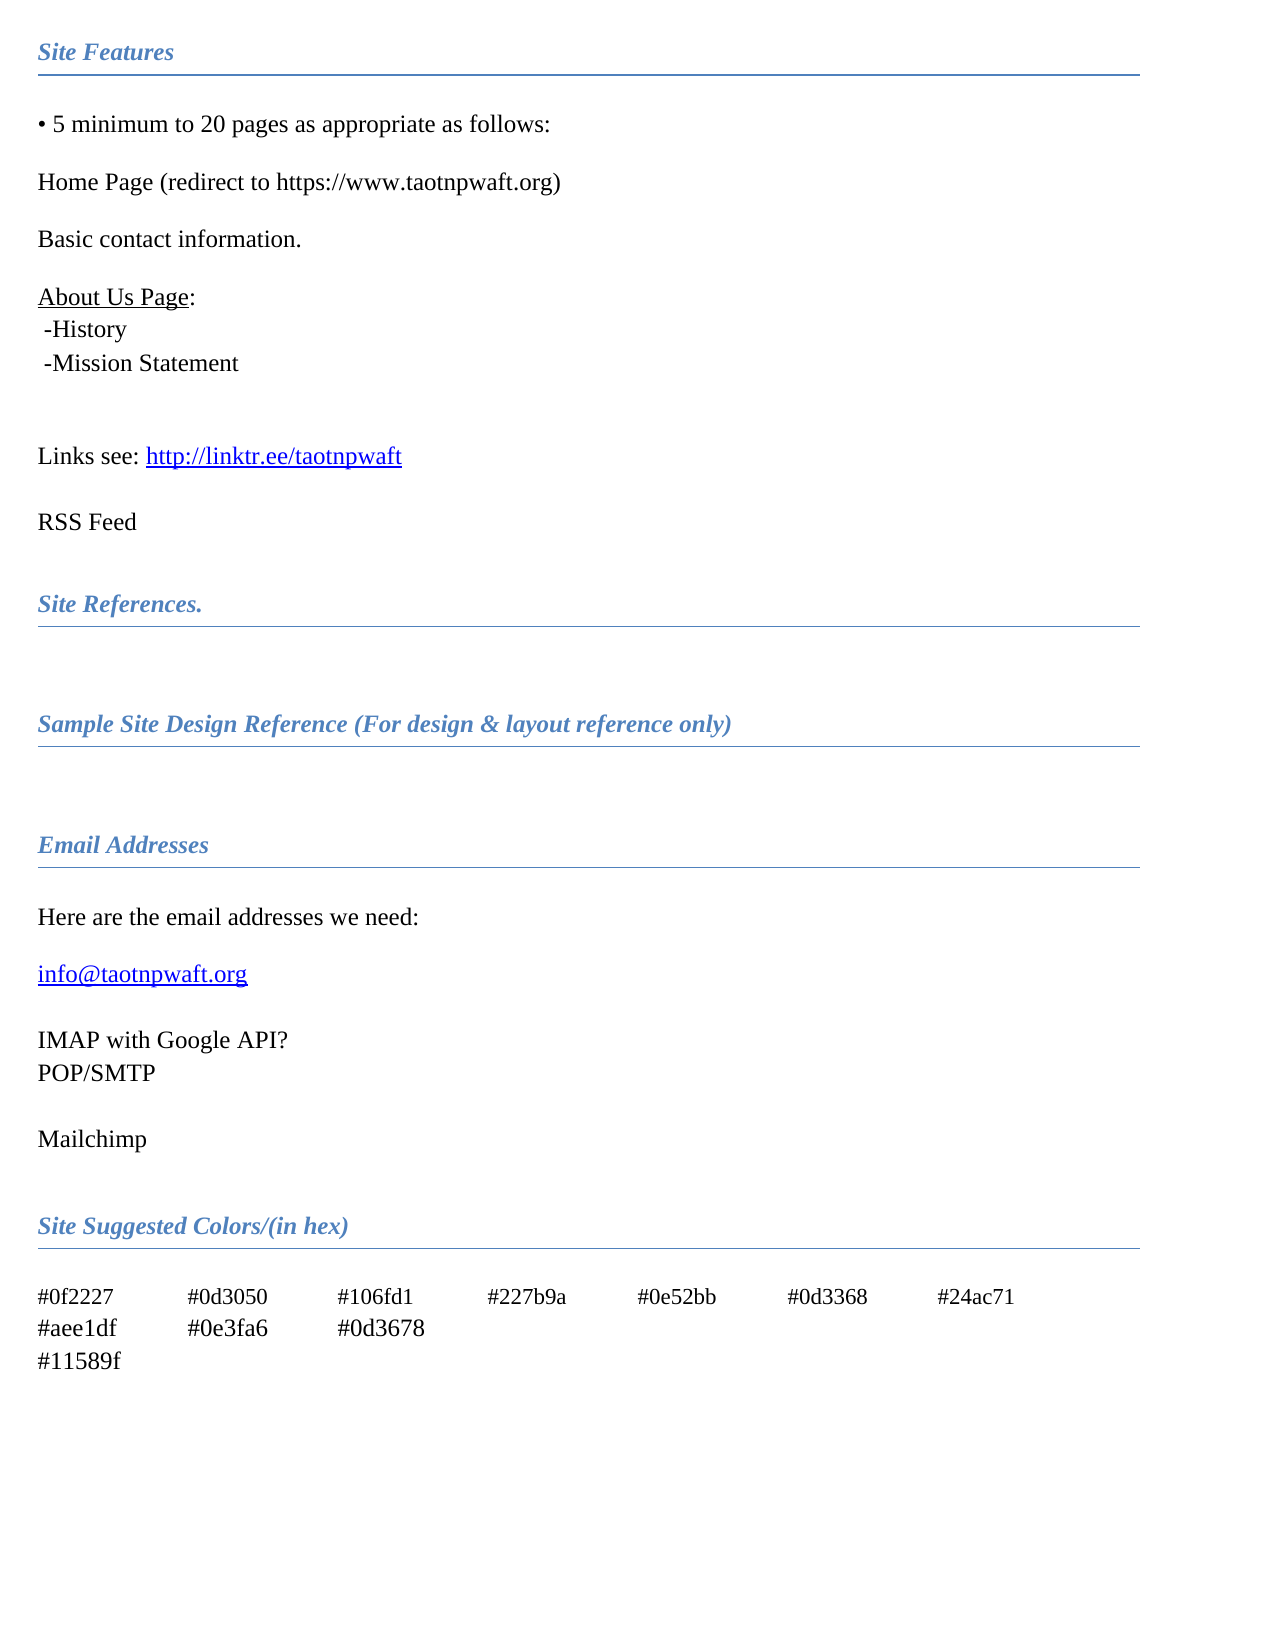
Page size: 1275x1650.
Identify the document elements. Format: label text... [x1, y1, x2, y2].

text Email Addresses [37, 830, 1140, 868]
text #aee1df #0e3fa6 #0d3678 [37, 1313, 1237, 1342]
text IMAP with Google API? [37, 1025, 1237, 1054]
text Links see: http://linktr.ee/taotnpwaft [37, 441, 1237, 470]
text Sample Site Design Reference (For design & layout reference only) [37, 709, 1140, 747]
text -Mission Statement [37, 348, 1237, 376]
text POP/SMTP [37, 1058, 1237, 1087]
text #0f2227 #0d3050 #106fd1 #227b9a #0e52bb #0d3368 #24ac71 [37, 1283, 1237, 1309]
text RSS Feed [37, 507, 1237, 536]
text Here are the email addresses we need: [37, 902, 1237, 931]
text Mailchimp [37, 1124, 1237, 1153]
text About Us Page: [37, 282, 1237, 310]
text Site Suggested Colors/(in hex) [37, 1211, 1140, 1249]
text Home Page (redirect to https://www.taotnpwaft.org) [37, 167, 1237, 195]
text #11589f [37, 1346, 1237, 1375]
text • 5 minimum to 20 pages as appropriate as follows: [37, 109, 1237, 138]
text -History [37, 314, 1237, 343]
text Site Features [37, 37, 1140, 76]
text info@taotnpwaft.org [37, 959, 1237, 988]
text Site References. [37, 589, 1140, 627]
text Basic contact information. [37, 224, 1237, 253]
